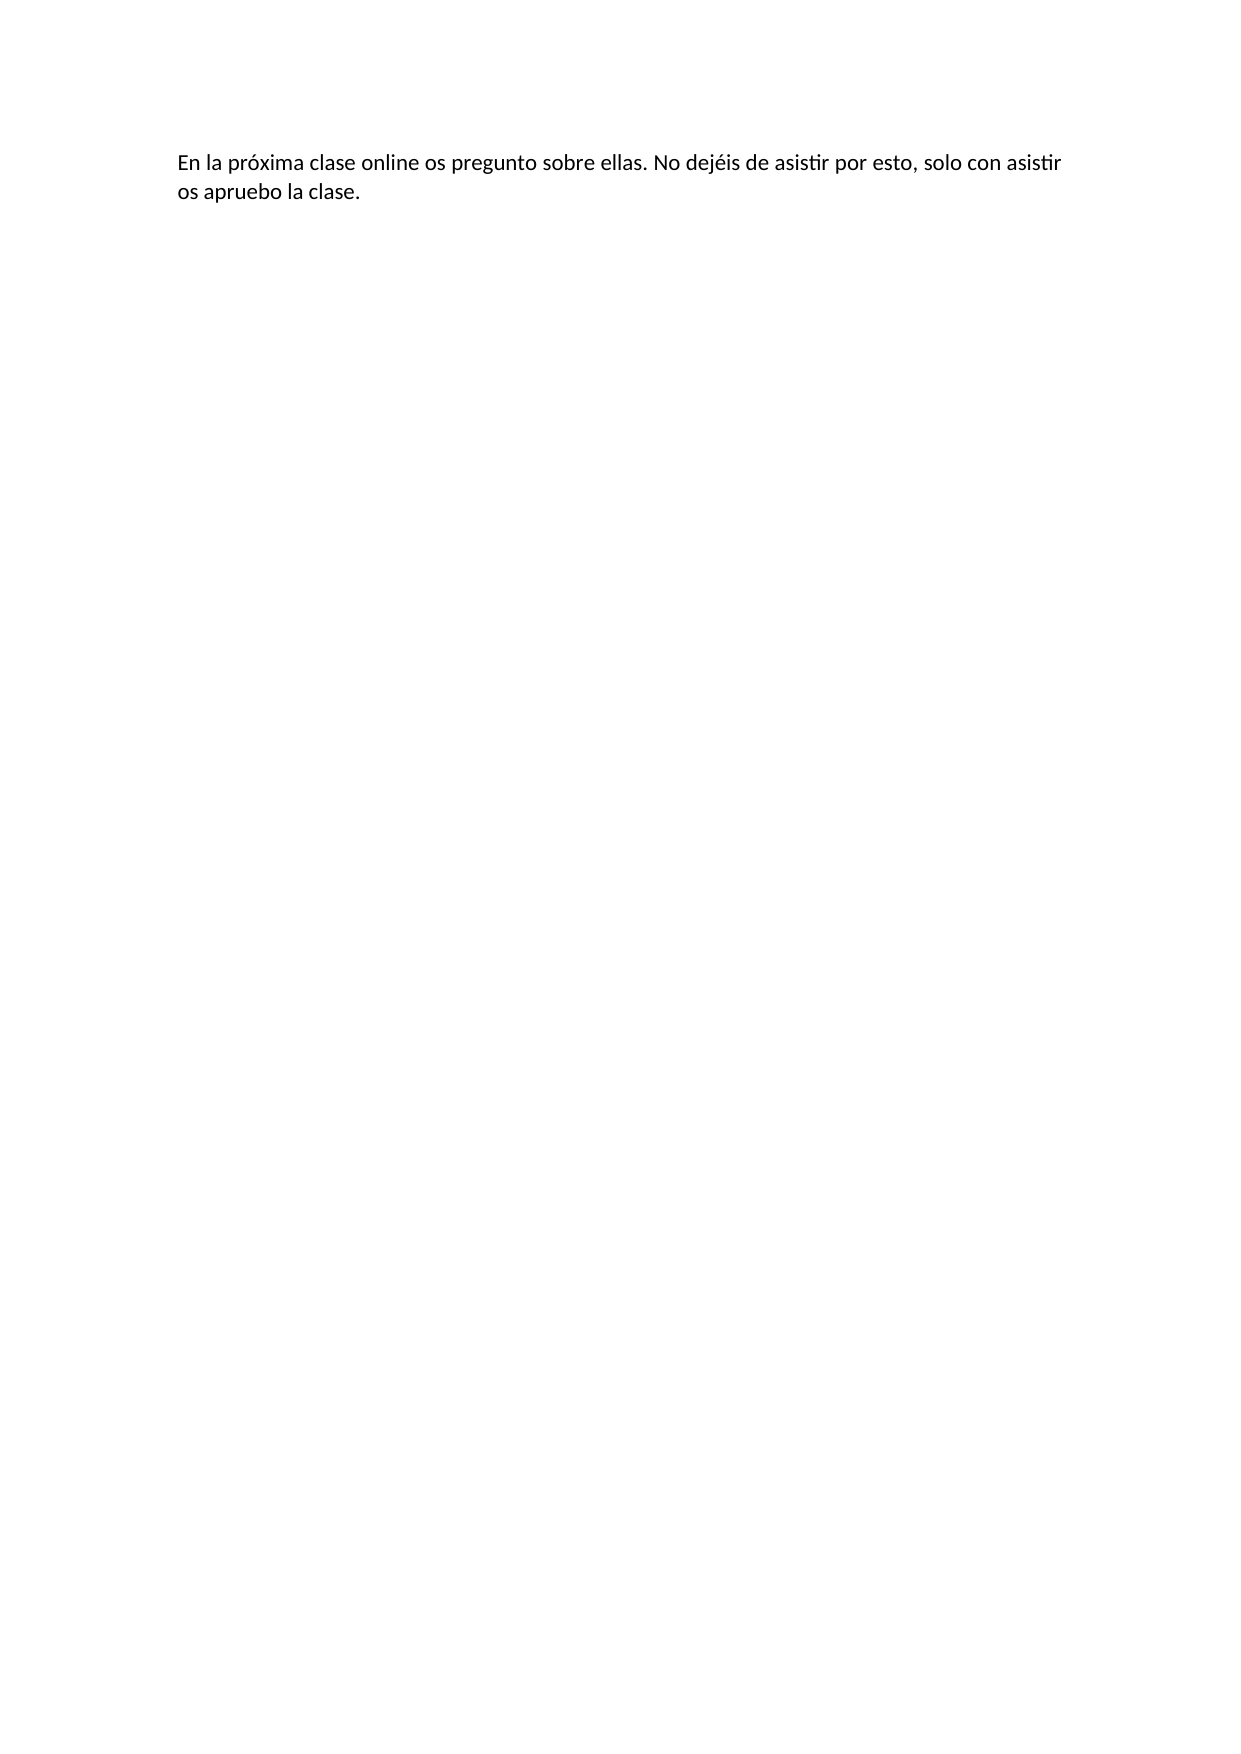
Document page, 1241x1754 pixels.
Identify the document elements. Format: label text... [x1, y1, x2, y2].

text En la próxima clase online os pregunto sobre ellas. No dejéis de asistir por esto, solo con asistir os apruebo la clase. [177, 148, 1063, 205]
